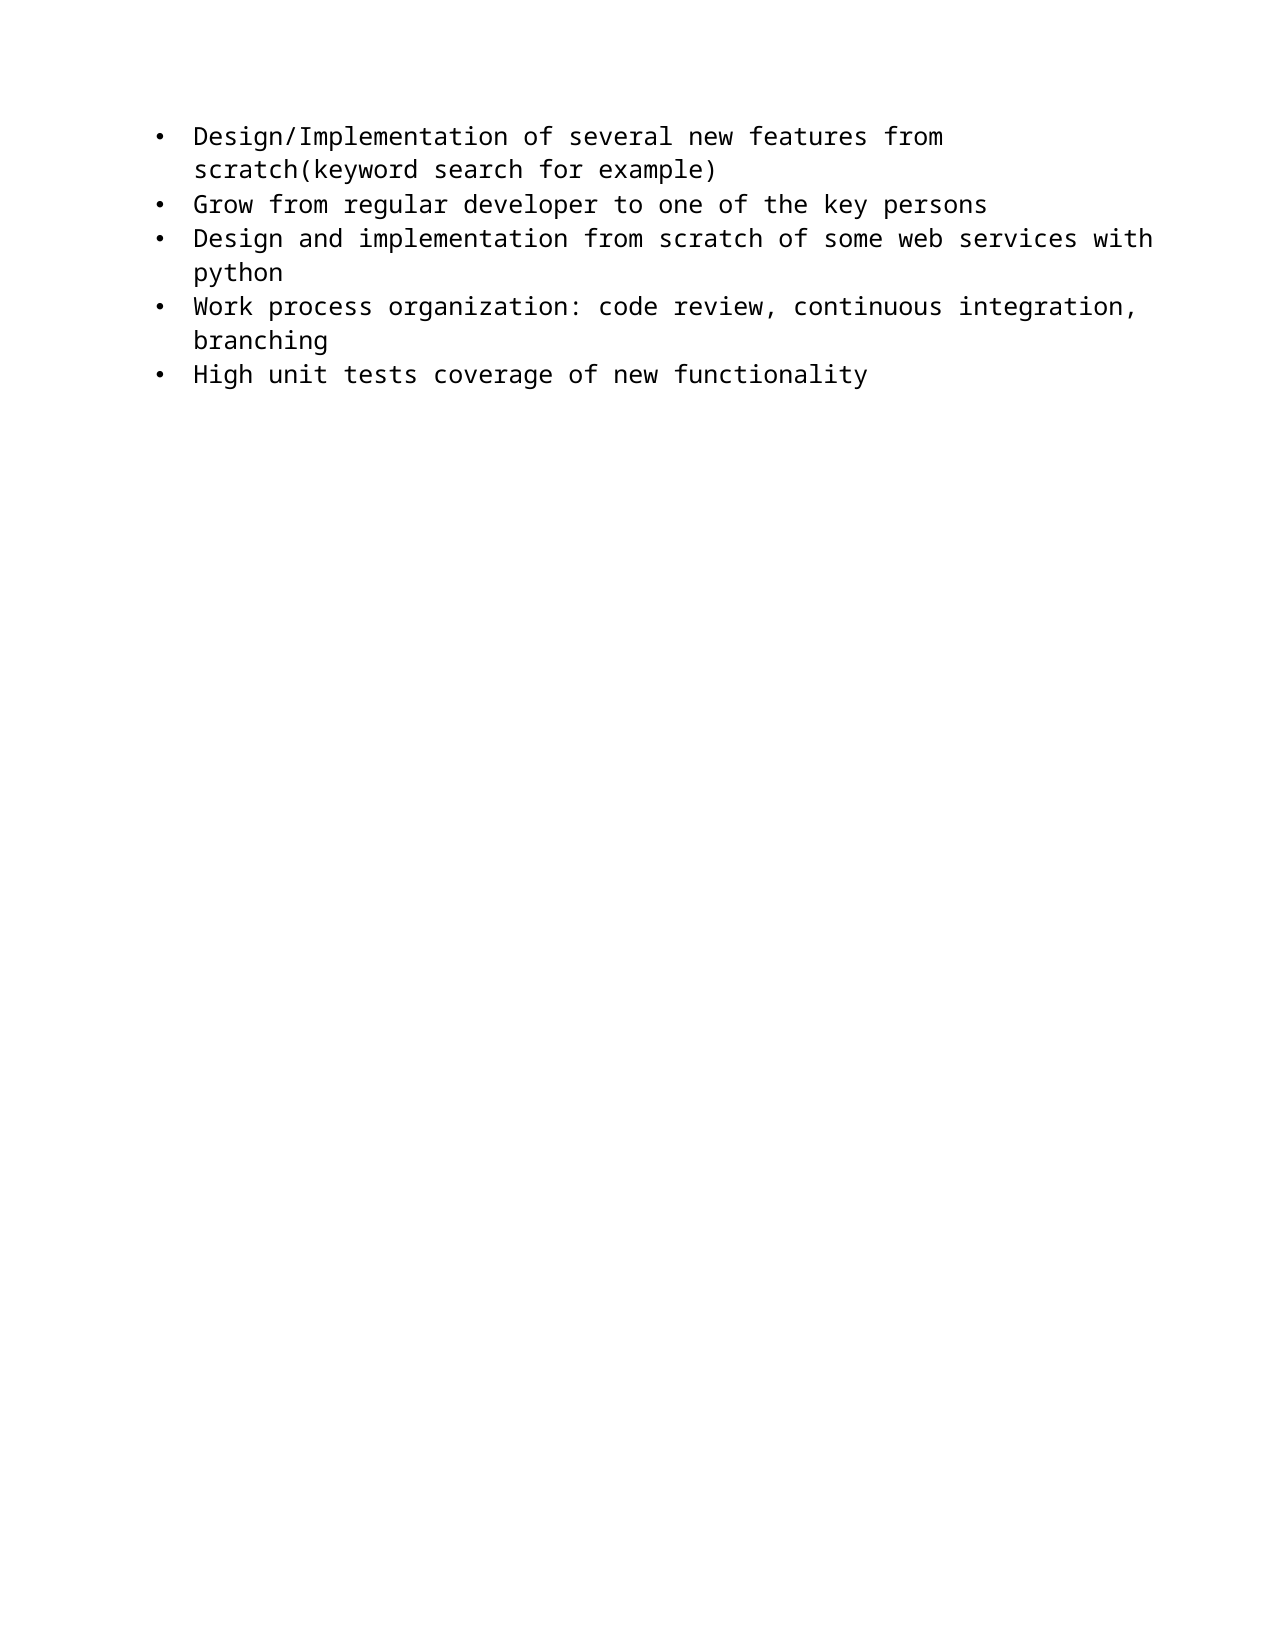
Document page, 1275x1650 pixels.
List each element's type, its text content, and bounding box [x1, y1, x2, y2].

list Design and implementation from scratch of some web services with python [156, 220, 1157, 288]
list High unit tests coverage of new functionality [156, 357, 1157, 391]
list Grow from regular developer to one of the key persons [156, 186, 1157, 220]
list Work process organization: code review, continuous integration, branching [156, 288, 1157, 357]
list Design/Implementation of several new features from scratch(keyword search for example) [156, 118, 1157, 186]
